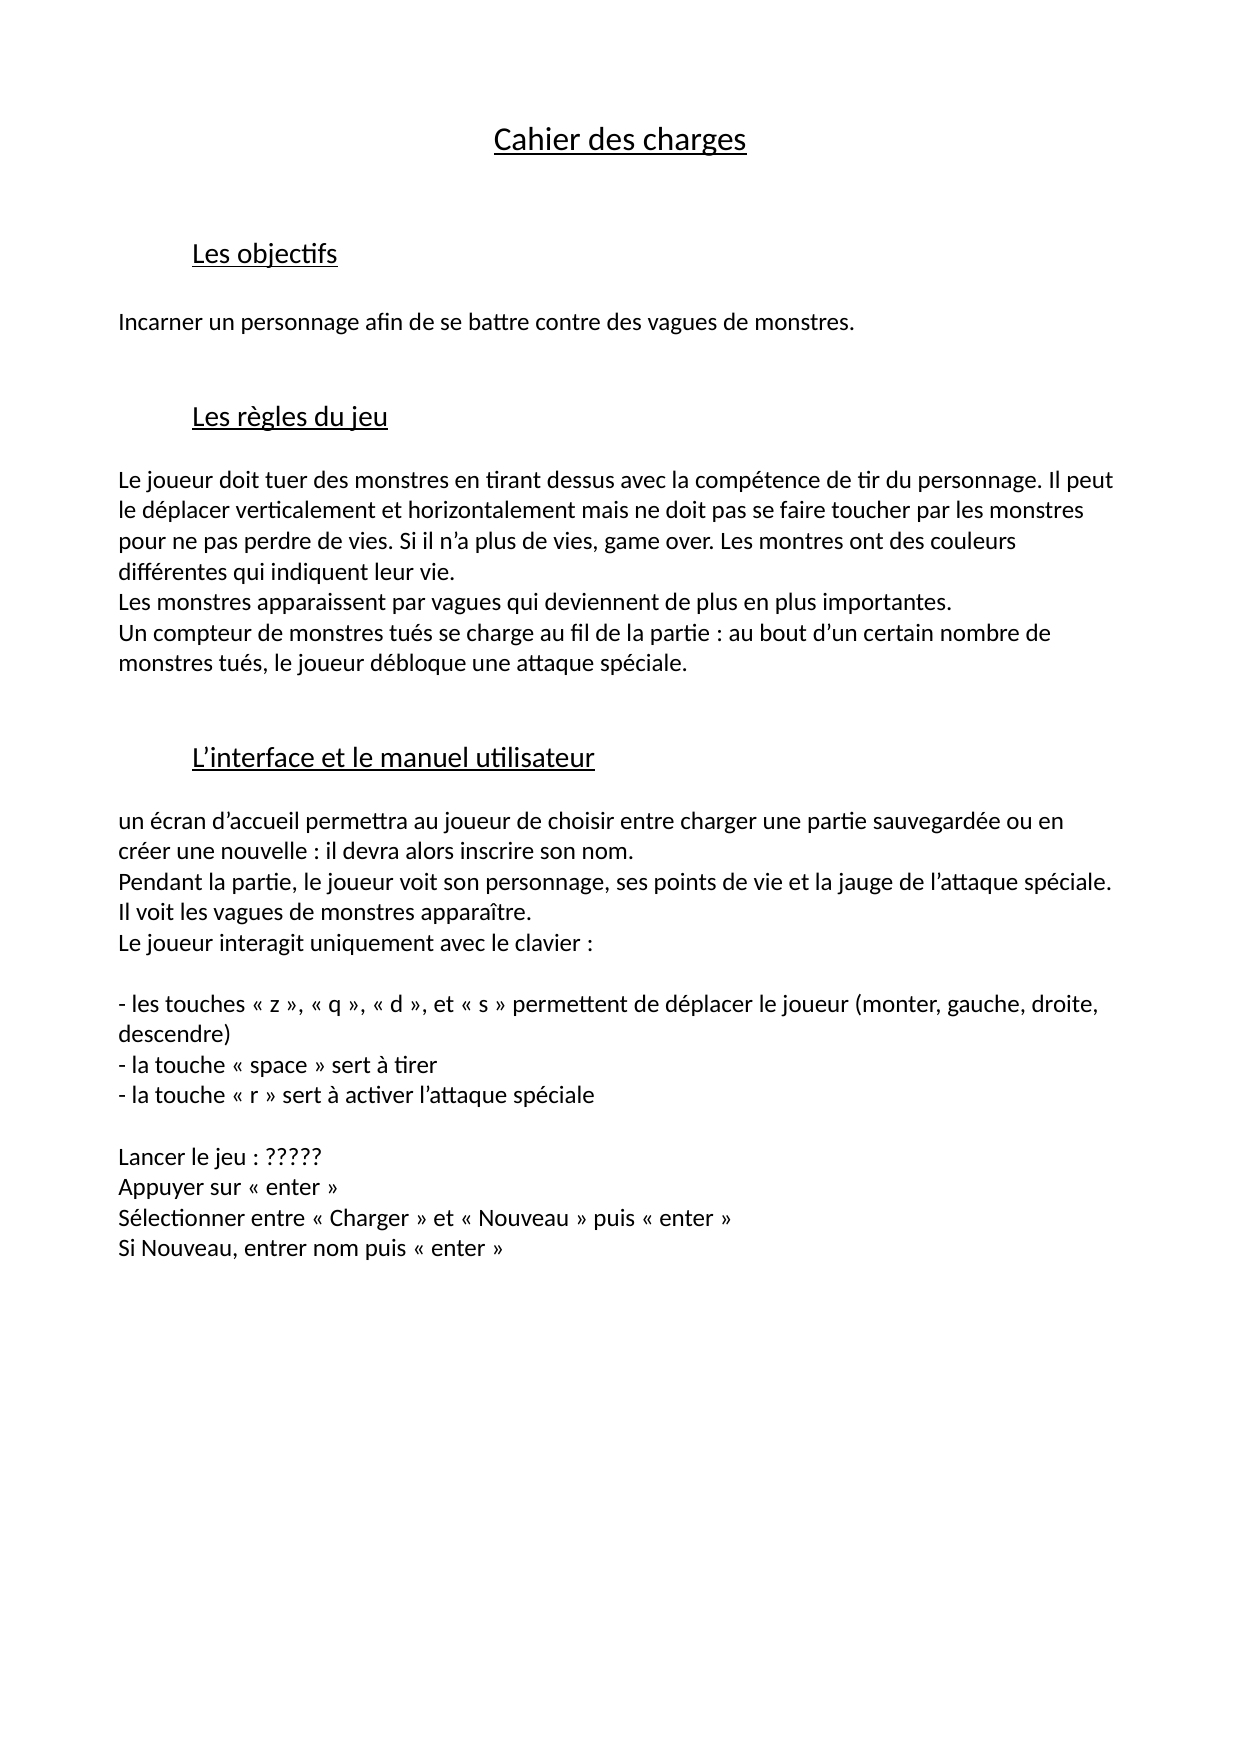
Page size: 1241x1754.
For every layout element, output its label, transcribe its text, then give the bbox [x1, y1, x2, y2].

text Les objectifs [118, 235, 1122, 271]
text Pendant la partie, le joueur voit son personnage, ses points de vie et la jauge de l’attaque spéciale. Il voit les vagues de monstres apparaître. [118, 866, 1122, 927]
text Si Nouveau, entrer nom puis « enter » [118, 1232, 1122, 1263]
text Le joueur interagit uniquement avec le clavier : [118, 927, 1122, 958]
text Les monstres apparaissent par vagues qui deviennent de plus en plus importantes. [118, 586, 1122, 617]
text Le joueur doit tuer des monstres en tirant dessus avec la compétence de tir du personnage. Il peut le déplacer verticalement et horizontalement mais ne doit pas se faire toucher par les monstres pour ne pas perdre de vies. Si il n’a plus de vies, game over. Les montres ont des couleurs différentes qui indiquent leur vie. [118, 464, 1122, 586]
text Les règles du jeu [118, 398, 1122, 434]
text un écran d’accueil permettra au joueur de choisir entre charger une partie sauvegardée ou en créer une nouvelle : il devra alors inscrire son nom. [118, 805, 1122, 866]
text - les touches « z », « q », « d », et « s » permettent de déplacer le joueur (monter, gauche, droite, descendre) [118, 988, 1122, 1049]
text Incarner un personnage afin de se battre contre des vagues de monstres. [118, 306, 1122, 337]
text Cahier des charges [118, 118, 1122, 159]
text L’interface et le manuel utilisateur [118, 739, 1122, 774]
text Sélectionner entre « Charger » et « Nouveau » puis « enter » [118, 1202, 1122, 1232]
text - la touche « space » sert à tirer [118, 1049, 1122, 1080]
text Lancer le jeu : ????? [118, 1141, 1122, 1171]
text Un compteur de monstres tués se charge au fil de la partie : au bout d’un certain nombre de monstres tués, le joueur débloque une attaque spéciale. [118, 617, 1122, 678]
text - la touche « r » sert à activer l’attaque spéciale [118, 1080, 1122, 1110]
text Appuyer sur « enter » [118, 1171, 1122, 1202]
